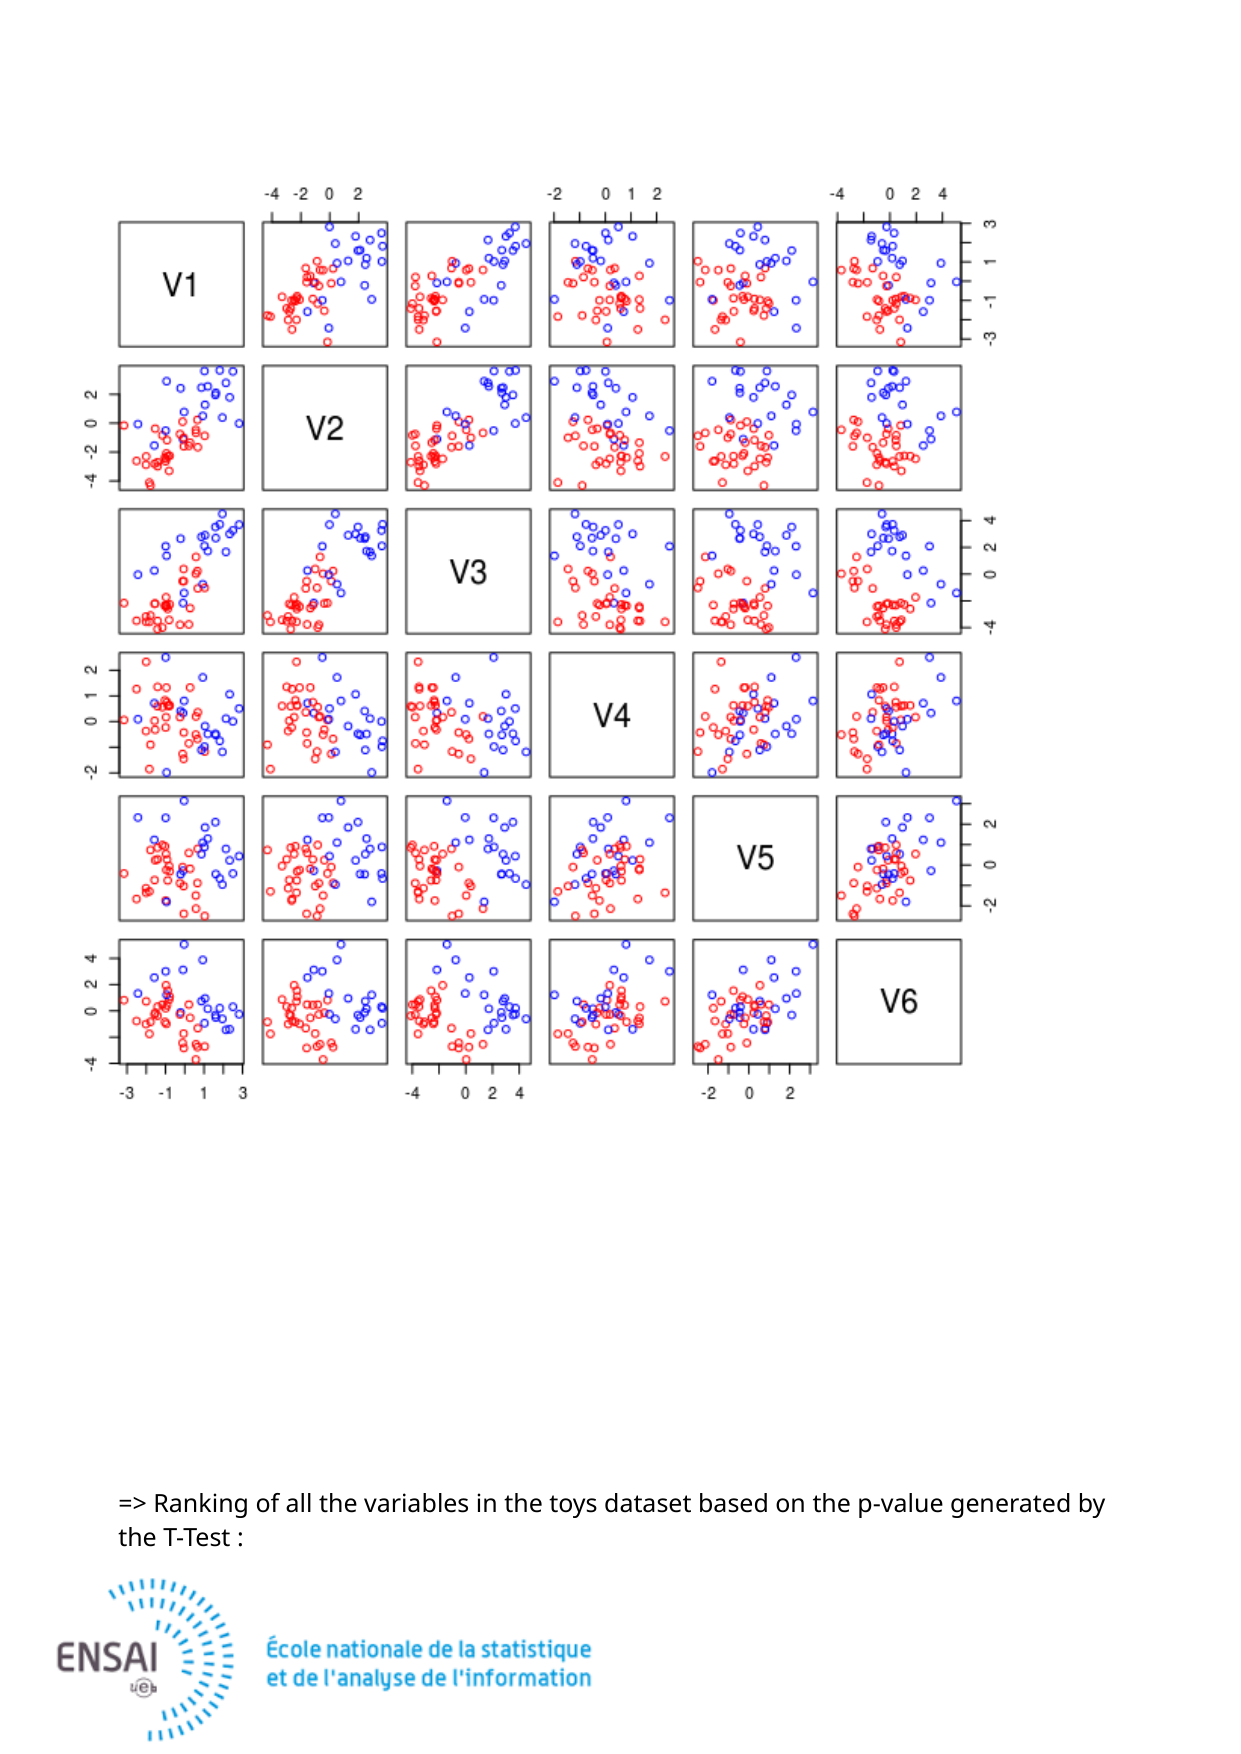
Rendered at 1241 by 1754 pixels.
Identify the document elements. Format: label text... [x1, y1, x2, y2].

text => Ranking of all the variables in the toys dataset based on the p-value generated by the T-Test : [118, 1486, 1122, 1554]
picture [2, 1563, 647, 1754]
picture [38, 147, 1043, 1146]
